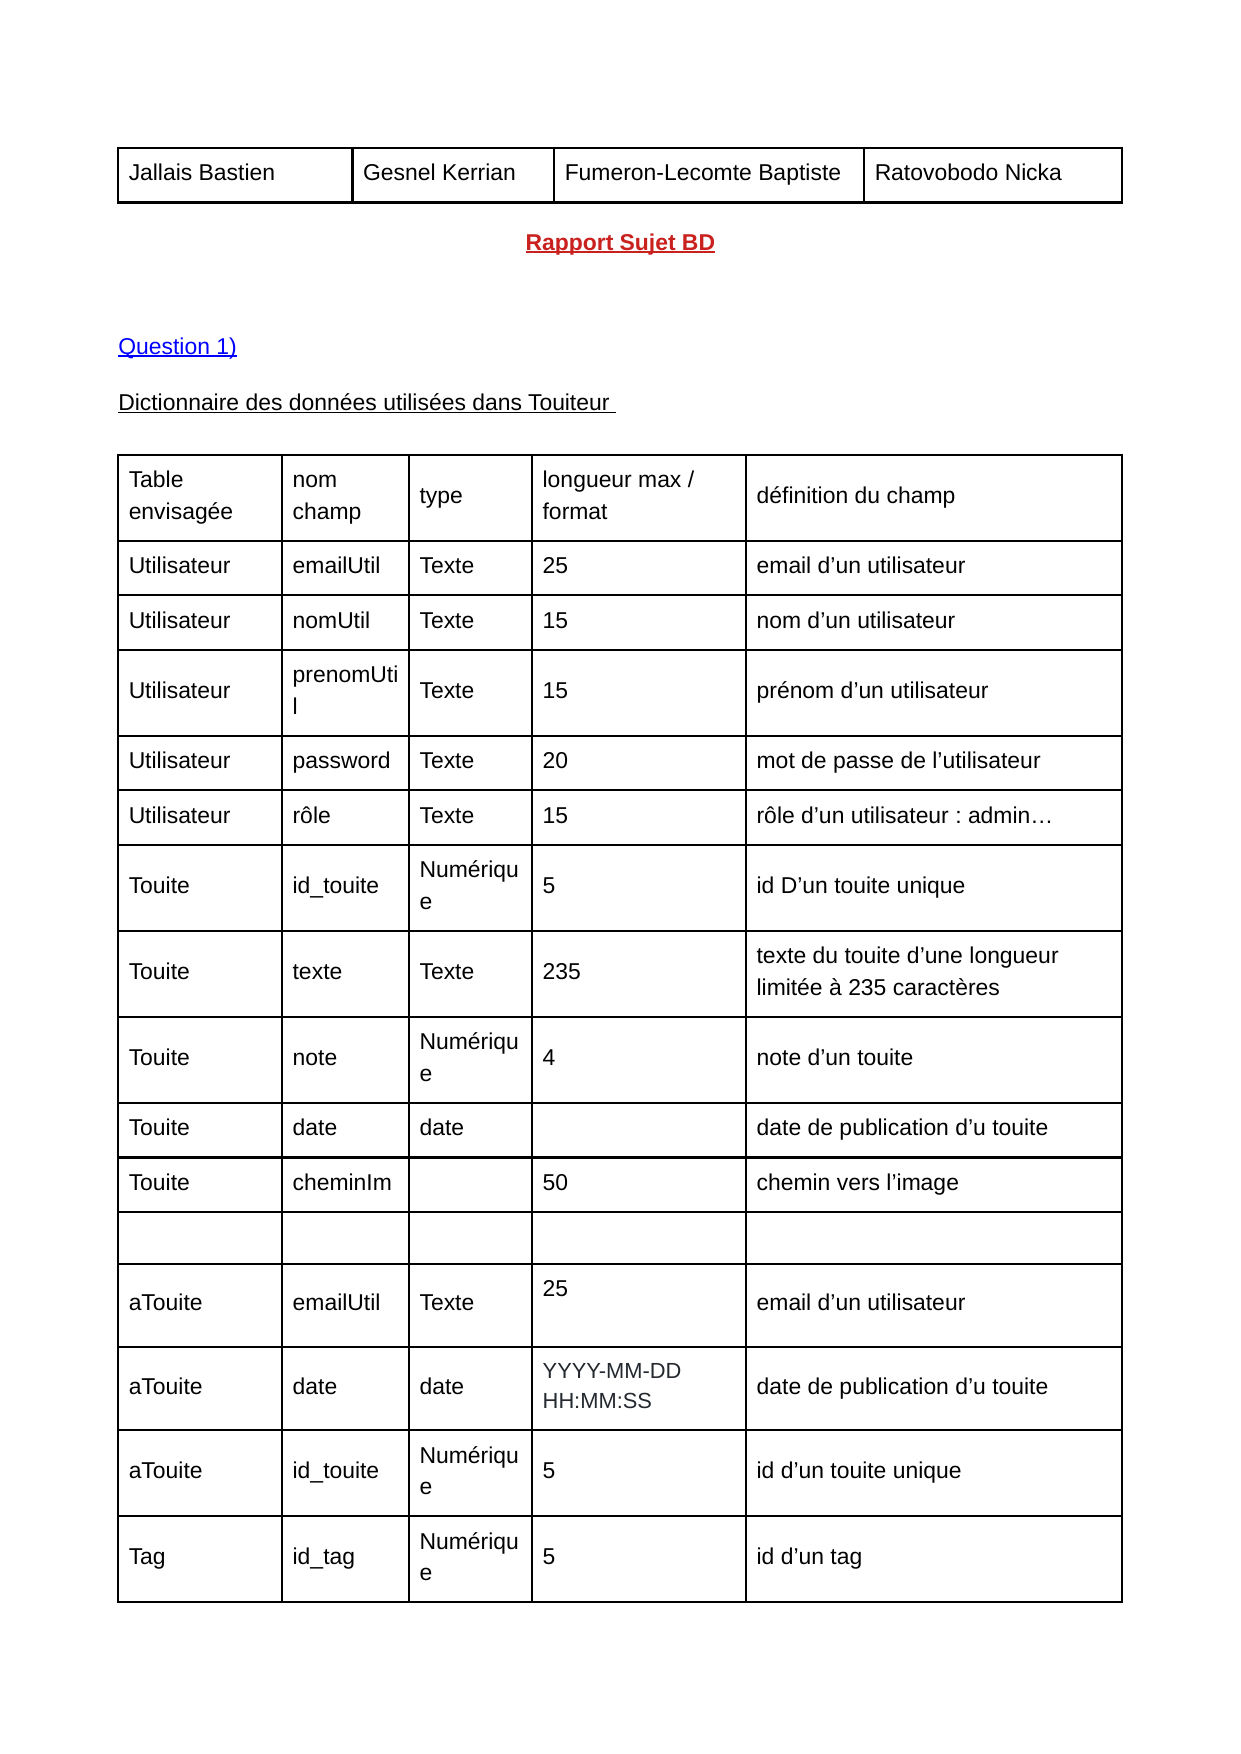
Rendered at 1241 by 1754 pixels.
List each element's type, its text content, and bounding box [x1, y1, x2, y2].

table_cell Touite [119, 1018, 281, 1102]
table_header définition du champ [747, 456, 1121, 540]
table_cell date de publication d’u touite [747, 1348, 1121, 1429]
table_cell id D’un touite unique [747, 846, 1121, 930]
table_cell mot de passe de l’utilisateur [747, 737, 1121, 789]
table_cell chemin vers l’image [747, 1159, 1121, 1211]
table_cell 5 [533, 1431, 745, 1515]
table_cell prénom d’un utilisateur [747, 651, 1121, 735]
table_cell password [283, 737, 408, 789]
table_cell id_tag [283, 1517, 408, 1601]
table_cell emailUtil [283, 1265, 408, 1346]
table_cell [410, 1159, 531, 1211]
table_cell aTouite [119, 1348, 281, 1429]
table_cell nomUtil [283, 596, 408, 649]
text Question 1) [118, 333, 1122, 359]
table_cell Utilisateur [119, 791, 281, 844]
table_cell 15 [533, 596, 745, 649]
table_cell date [283, 1348, 408, 1429]
table_cell 235 [533, 932, 745, 1016]
table_cell Touite [119, 1104, 281, 1156]
table_cell [410, 1213, 531, 1262]
text Rapport Sujet BD [118, 228, 1122, 255]
table_cell rôle [283, 791, 408, 844]
table_cell Touite [119, 932, 281, 1016]
table_cell nom d’un utilisateur [747, 596, 1121, 649]
table_cell YYYY-MM-DD HH:MM:SS [533, 1348, 745, 1429]
table_cell rôle d’un utilisateur : admin… [747, 791, 1121, 844]
table_cell id_touite [283, 846, 408, 930]
table_cell Texte [410, 1265, 531, 1346]
table_cell Texte [410, 737, 531, 789]
table_cell 15 [533, 791, 745, 844]
table_header Ratovobodo Nicka [865, 149, 1121, 201]
table_cell 5 [533, 846, 745, 930]
table_cell id d’un touite unique [747, 1431, 1121, 1515]
table_cell 50 [533, 1159, 745, 1211]
table_cell aTouite [119, 1265, 281, 1346]
table_cell [283, 1213, 408, 1262]
table_cell prenomUtil [283, 651, 408, 735]
table_cell Utilisateur [119, 596, 281, 649]
table_cell Touite [119, 1159, 281, 1211]
table_cell email d’un utilisateur [747, 1265, 1121, 1346]
table_cell Numérique [410, 1018, 531, 1102]
table_cell Numérique [410, 1431, 531, 1515]
table_cell Utilisateur [119, 737, 281, 789]
table_cell Utilisateur [119, 651, 281, 735]
table_cell [533, 1104, 745, 1156]
table_cell texte [283, 932, 408, 1016]
table_cell date [410, 1348, 531, 1429]
table_header Gesnel Kerrian [354, 149, 553, 201]
table_cell Texte [410, 791, 531, 844]
table_cell [533, 1213, 745, 1262]
table_header Fumeron-Lecomte Baptiste [555, 149, 863, 201]
table_cell [747, 1213, 1121, 1262]
table_cell aTouite [119, 1431, 281, 1515]
table_cell texte du touite d’une longueur limitée à 235 caractères [747, 932, 1121, 1016]
table_cell [119, 1213, 281, 1262]
table_cell email d’un utilisateur [747, 542, 1121, 594]
table_cell Numérique [410, 1517, 531, 1601]
table_cell note [283, 1018, 408, 1102]
table_cell 25 [533, 542, 745, 594]
table_header Jallais Bastien [119, 149, 351, 201]
table_cell Texte [410, 651, 531, 735]
table_cell Tag [119, 1517, 281, 1601]
table_cell id d’un tag [747, 1517, 1121, 1601]
text Dictionnaire des données utilisées dans Touiteur [118, 389, 1122, 416]
table_cell note d’un touite [747, 1018, 1121, 1102]
table_cell Texte [410, 596, 531, 649]
table_cell Numérique [410, 846, 531, 930]
table_cell Utilisateur [119, 542, 281, 594]
table_cell id_touite [283, 1431, 408, 1515]
table_cell 4 [533, 1018, 745, 1102]
table_header Table envisagée [119, 456, 281, 540]
table_cell 5 [533, 1517, 745, 1601]
table_cell Texte [410, 542, 531, 594]
table_cell 25 [533, 1265, 745, 1346]
table_cell Texte [410, 932, 531, 1016]
table_cell date [283, 1104, 408, 1156]
table_cell 15 [533, 651, 745, 735]
table_header type [410, 456, 531, 540]
table_cell date de publication d’u touite [747, 1104, 1121, 1156]
table_header longueur max / format [533, 456, 745, 540]
table_header nom champ [283, 456, 408, 540]
table_cell Touite [119, 846, 281, 930]
table_cell date [410, 1104, 531, 1156]
table_cell 20 [533, 737, 745, 789]
table_cell emailUtil [283, 542, 408, 594]
table_cell cheminIm [283, 1159, 408, 1211]
